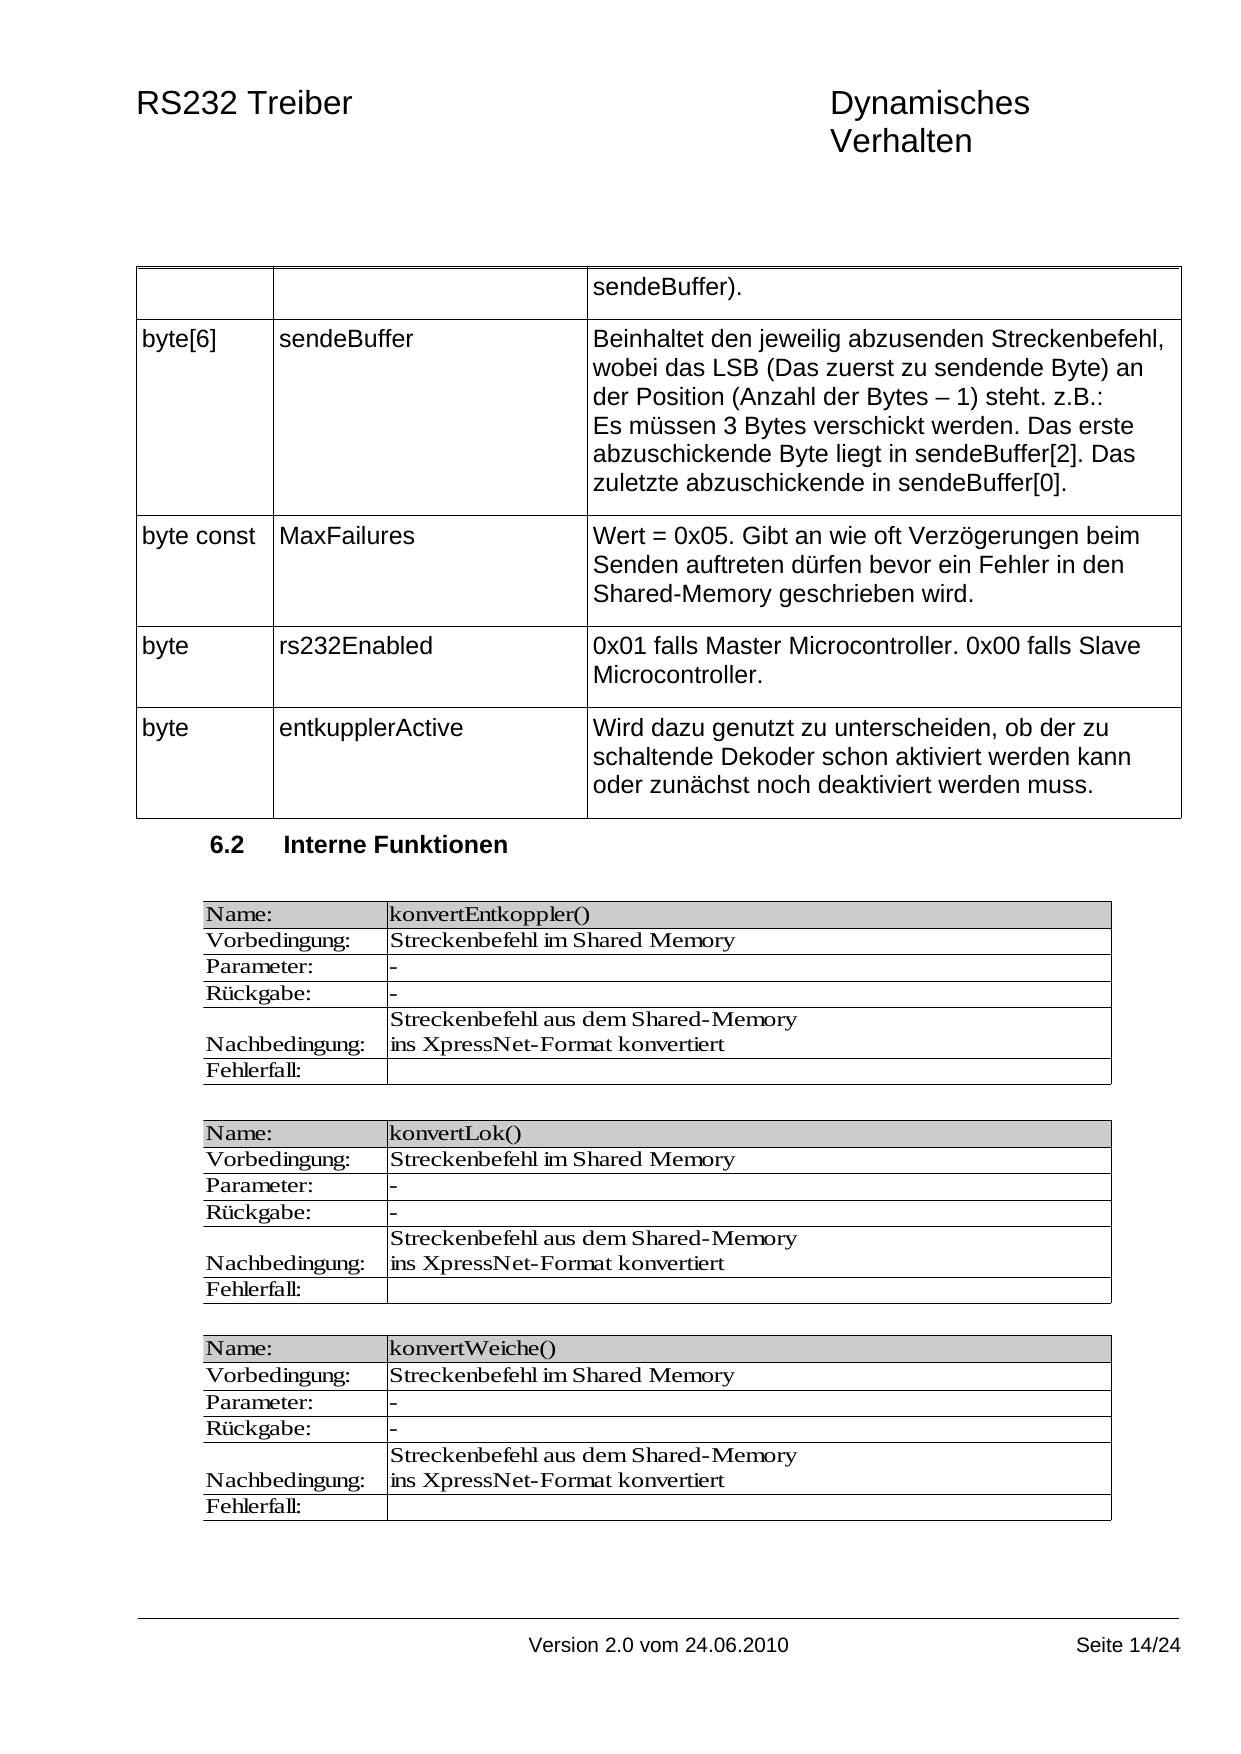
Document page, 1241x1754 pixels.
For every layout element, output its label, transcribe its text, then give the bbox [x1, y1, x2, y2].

table_cell MaxFailures [274, 516, 587, 626]
table_cell Beinhaltet den jeweilig abzusenden Streckenbefehl, wobei das LSB (Das zuerst zu sendende Byte) an der Position (Anzahl der Bytes – 1) steht. z.B.: Es müssen 3 Bytes verschickt werden. Das erste abzuschickende Byte liegt in sendeBuffer[2]. Das zuletzte abzuschickende in sendeBuffer[0]. [588, 320, 1181, 515]
subtitle Interne Funktionen [209, 830, 1181, 859]
table_cell sendeBuffer [274, 320, 587, 515]
table_cell byte [137, 627, 273, 707]
table_cell [137, 289, 273, 319]
table_cell byte[6] [137, 320, 273, 515]
table_cell rs232Enabled [274, 627, 587, 707]
table_cell 0x01 falls Master Microcontroller. 0x00 falls Slave Microcontroller. [588, 627, 1181, 707]
table_cell Wert = 0x05. Gibt an wie oft Verzögerungen beim Senden auftreten dürfen bevor ein Fehler in den Shared-Memory geschrieben wird. [588, 516, 1181, 626]
table_cell byte [137, 708, 273, 817]
table_cell entkupplerActive [274, 708, 587, 817]
table_cell byte const [137, 516, 273, 626]
table_cell Signalisiert wieviele Bytes noch abgeschickt werden müssen. Dient außerdem als Pointer, welches Datenbyte abgeschickt werden muss (siehe sendeBuffer). [588, 289, 1181, 319]
table_cell [274, 289, 587, 319]
table_cell Wird dazu genutzt zu unterscheiden, ob der zu schaltende Dekoder schon aktiviert werden kann oder zunächst noch deaktiviert werden muss. [588, 708, 1181, 817]
